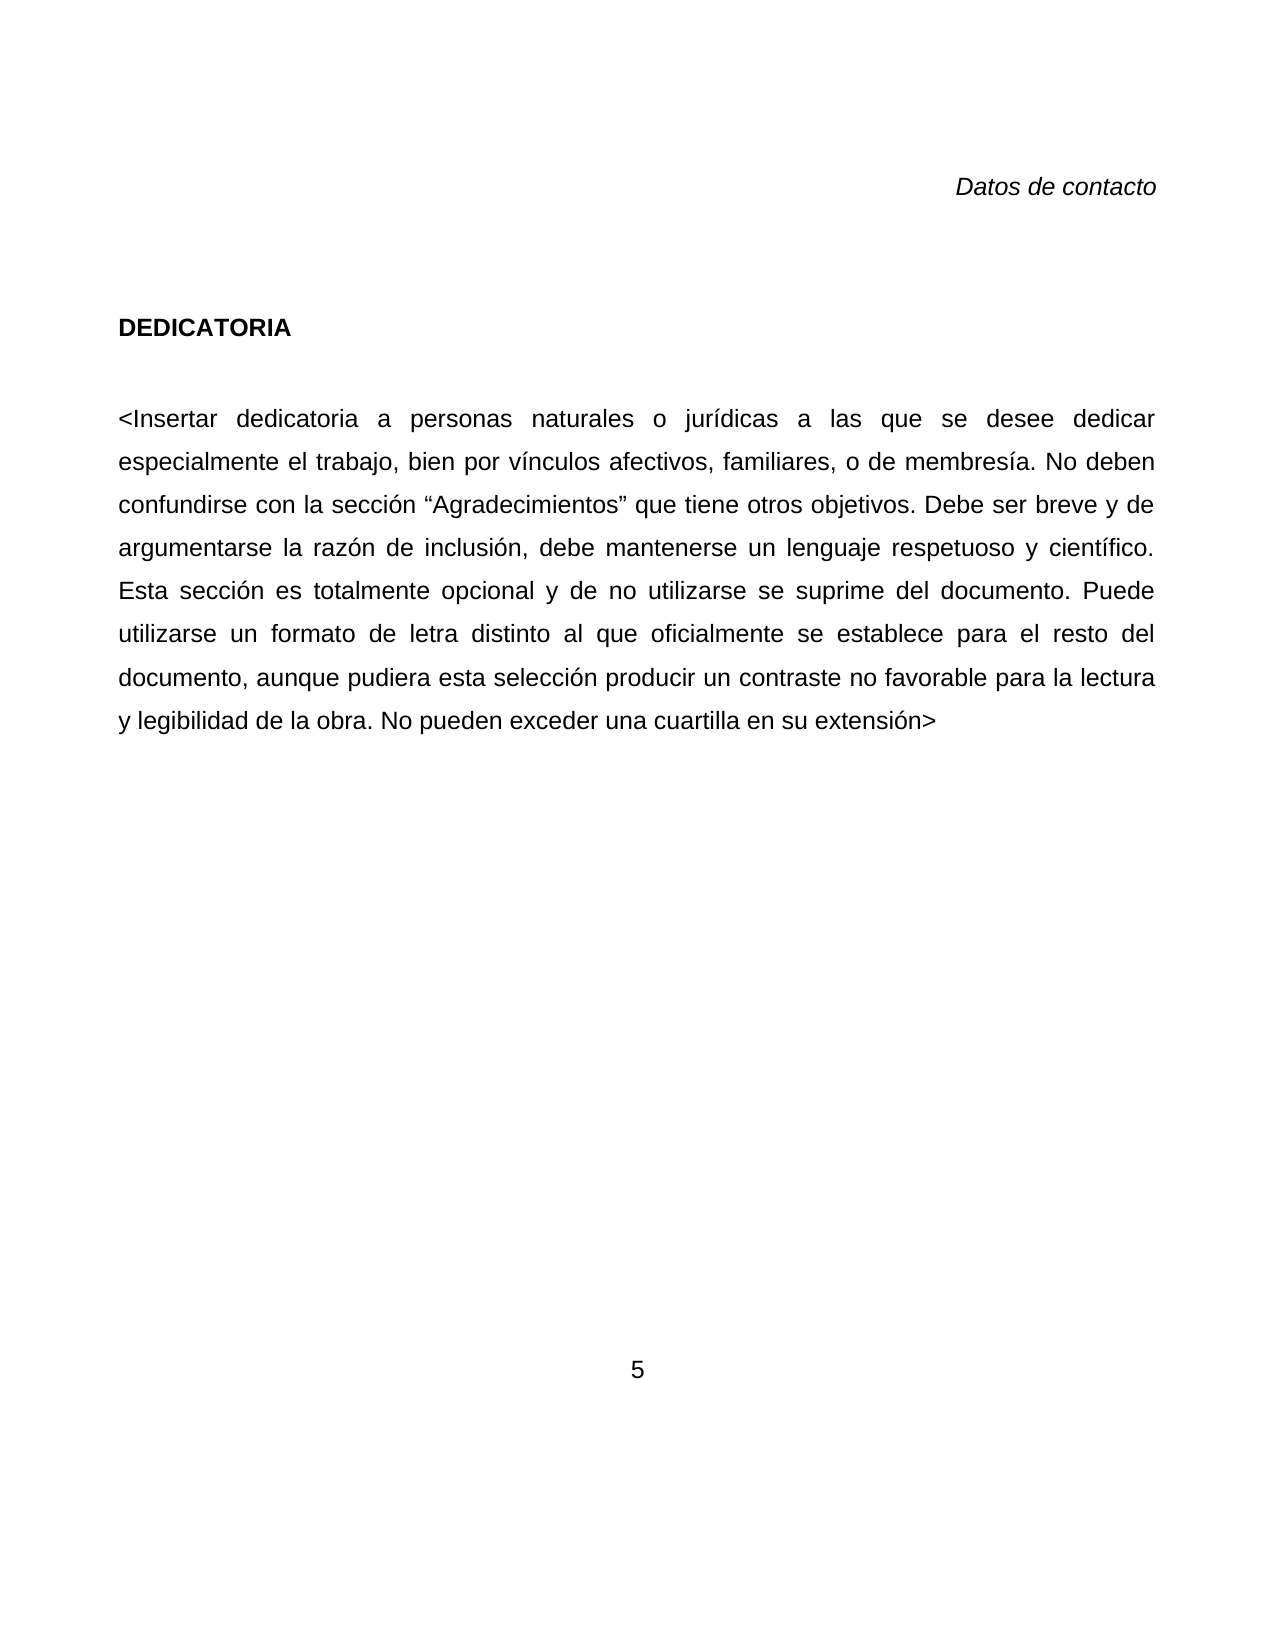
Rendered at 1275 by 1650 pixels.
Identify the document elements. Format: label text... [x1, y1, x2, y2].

title <Insertar dedicatoria a personas naturales o jurídicas a las que se desee dedicar especialmente el trabajo, bien por vínculos afectivos, familiares, o de membresía. No deben confundirse con la sección “Agradecimientos” que tiene otros objetivos. Debe ser breve y de argumentarse la razón de inclusión, debe mantenerse un lenguaje respetuoso y científico. Esta sección es totalmente opcional y de no utilizarse se suprime del documento. Puede utilizarse un formato de letra distinto al que oficialmente se establece para el resto del documento, aunque pudiera esta selección producir un contraste no favorable para la lectura y legibilidad de la obra. No pueden exceder una cuartilla en su extensión> [118, 404, 1157, 734]
title DEDICATORIA [118, 313, 1157, 342]
